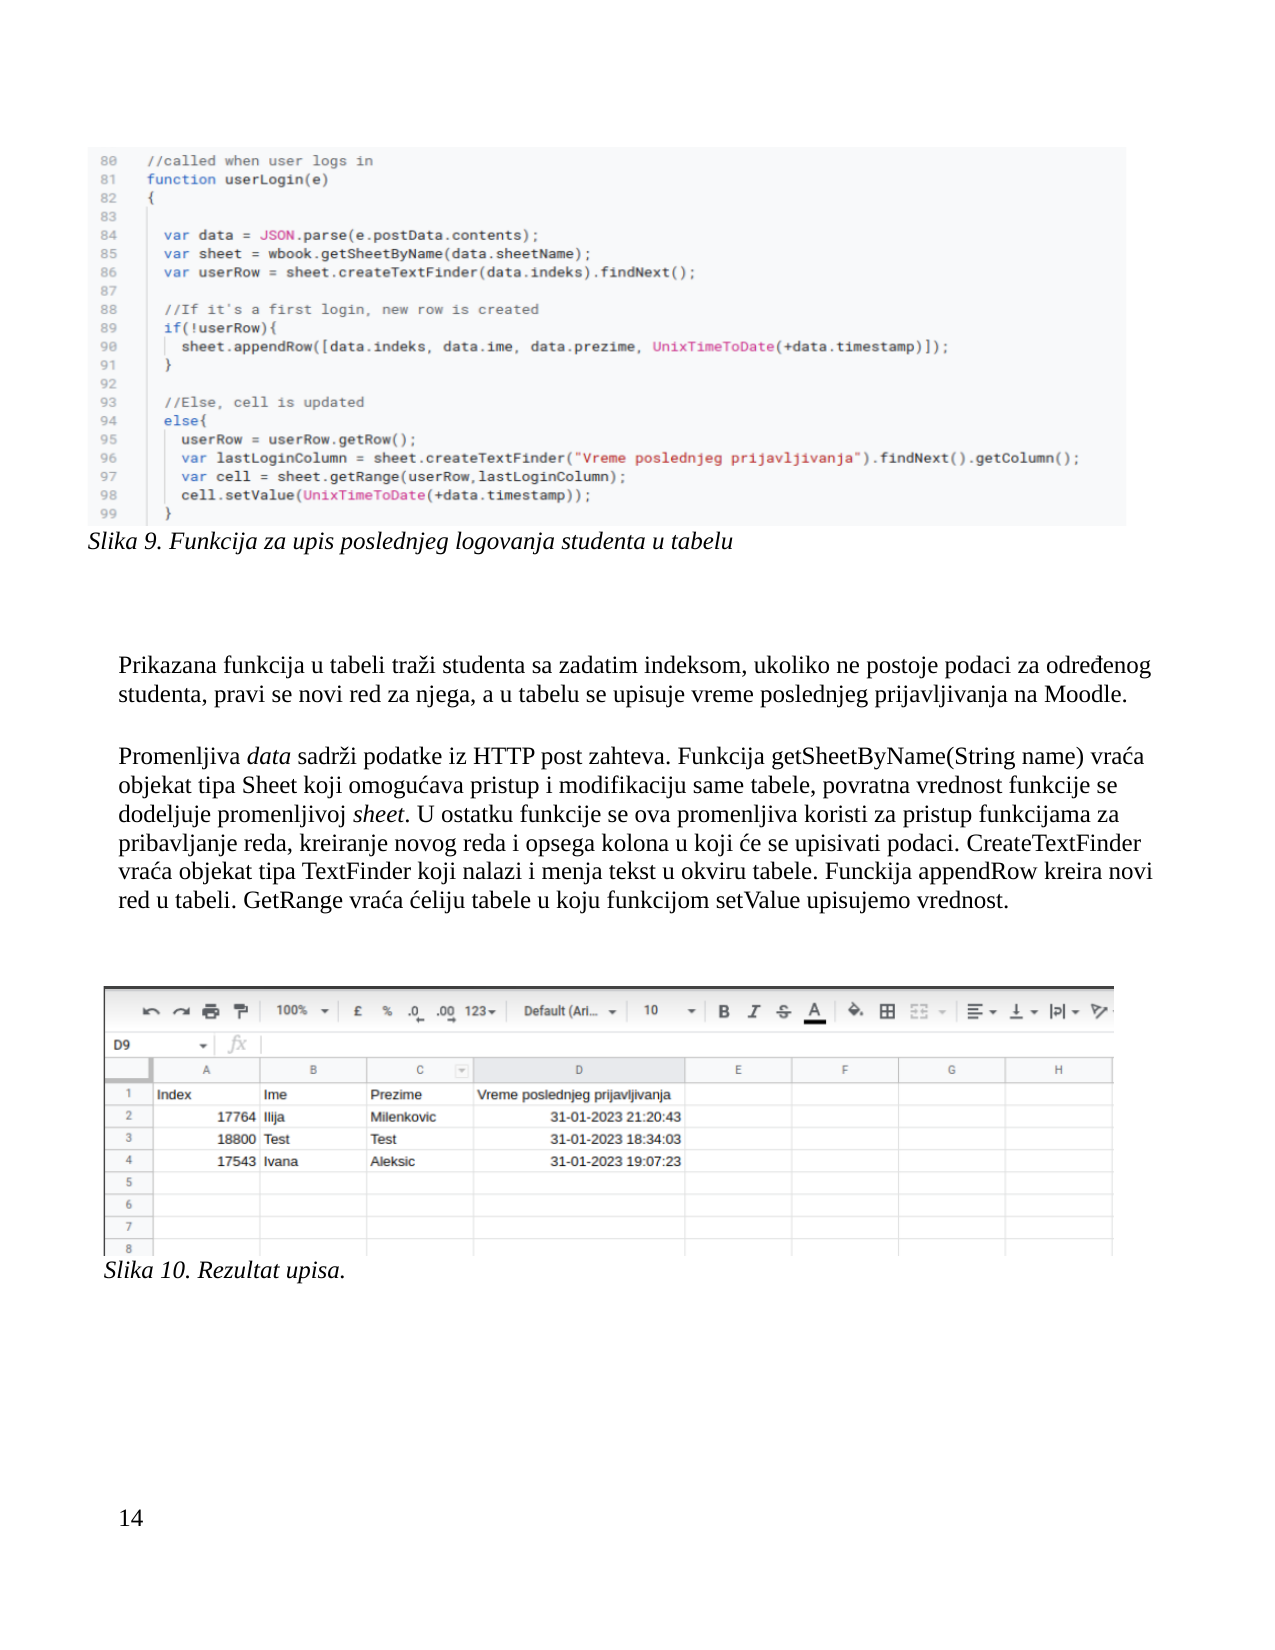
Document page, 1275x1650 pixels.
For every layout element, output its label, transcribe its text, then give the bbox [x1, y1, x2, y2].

text Slika 9. Funkcija za upis poslednjeg logovanja studenta u tabelu [88, 526, 1126, 554]
text Promenljiva data sadrži podatke iz HTTP post zahteva. Funkcija getSheetByName(String name) vraća objekat tipa Sheet koji omogućava pristup i modifikaciju same tabele, povratna vrednost funkcije se dodeljuje promenljivoj sheet. U ostatku funkcije se ova promenljiva koristi za pristup funkcijama za pribavljanje reda, kreiranje novog reda i opsega kolona u koji će se upisivati podaci. CreateTextFinder vraća objekat tipa TextFinder koji nalazi i menja tekst u okviru tabele. Funckija appendRow kreira novi red u tabeli. GetRange vraća ćeliju tabele u koju funkcijom setValue upisujemo vrednost. [118, 741, 1157, 914]
text Prikazana funkcija u tabeli traži studenta sa zadatim indeksom, ukoliko ne postoje podaci za određenog studenta, pravi se novi red za njega, a u tabelu se upisuje vreme poslednjeg prijavljivanja na Moodle. [118, 650, 1157, 708]
text Slika 10. Rezultat upisa. [104, 1256, 1114, 1284]
picture [87, 147, 1127, 526]
picture [103, 986, 1114, 1256]
